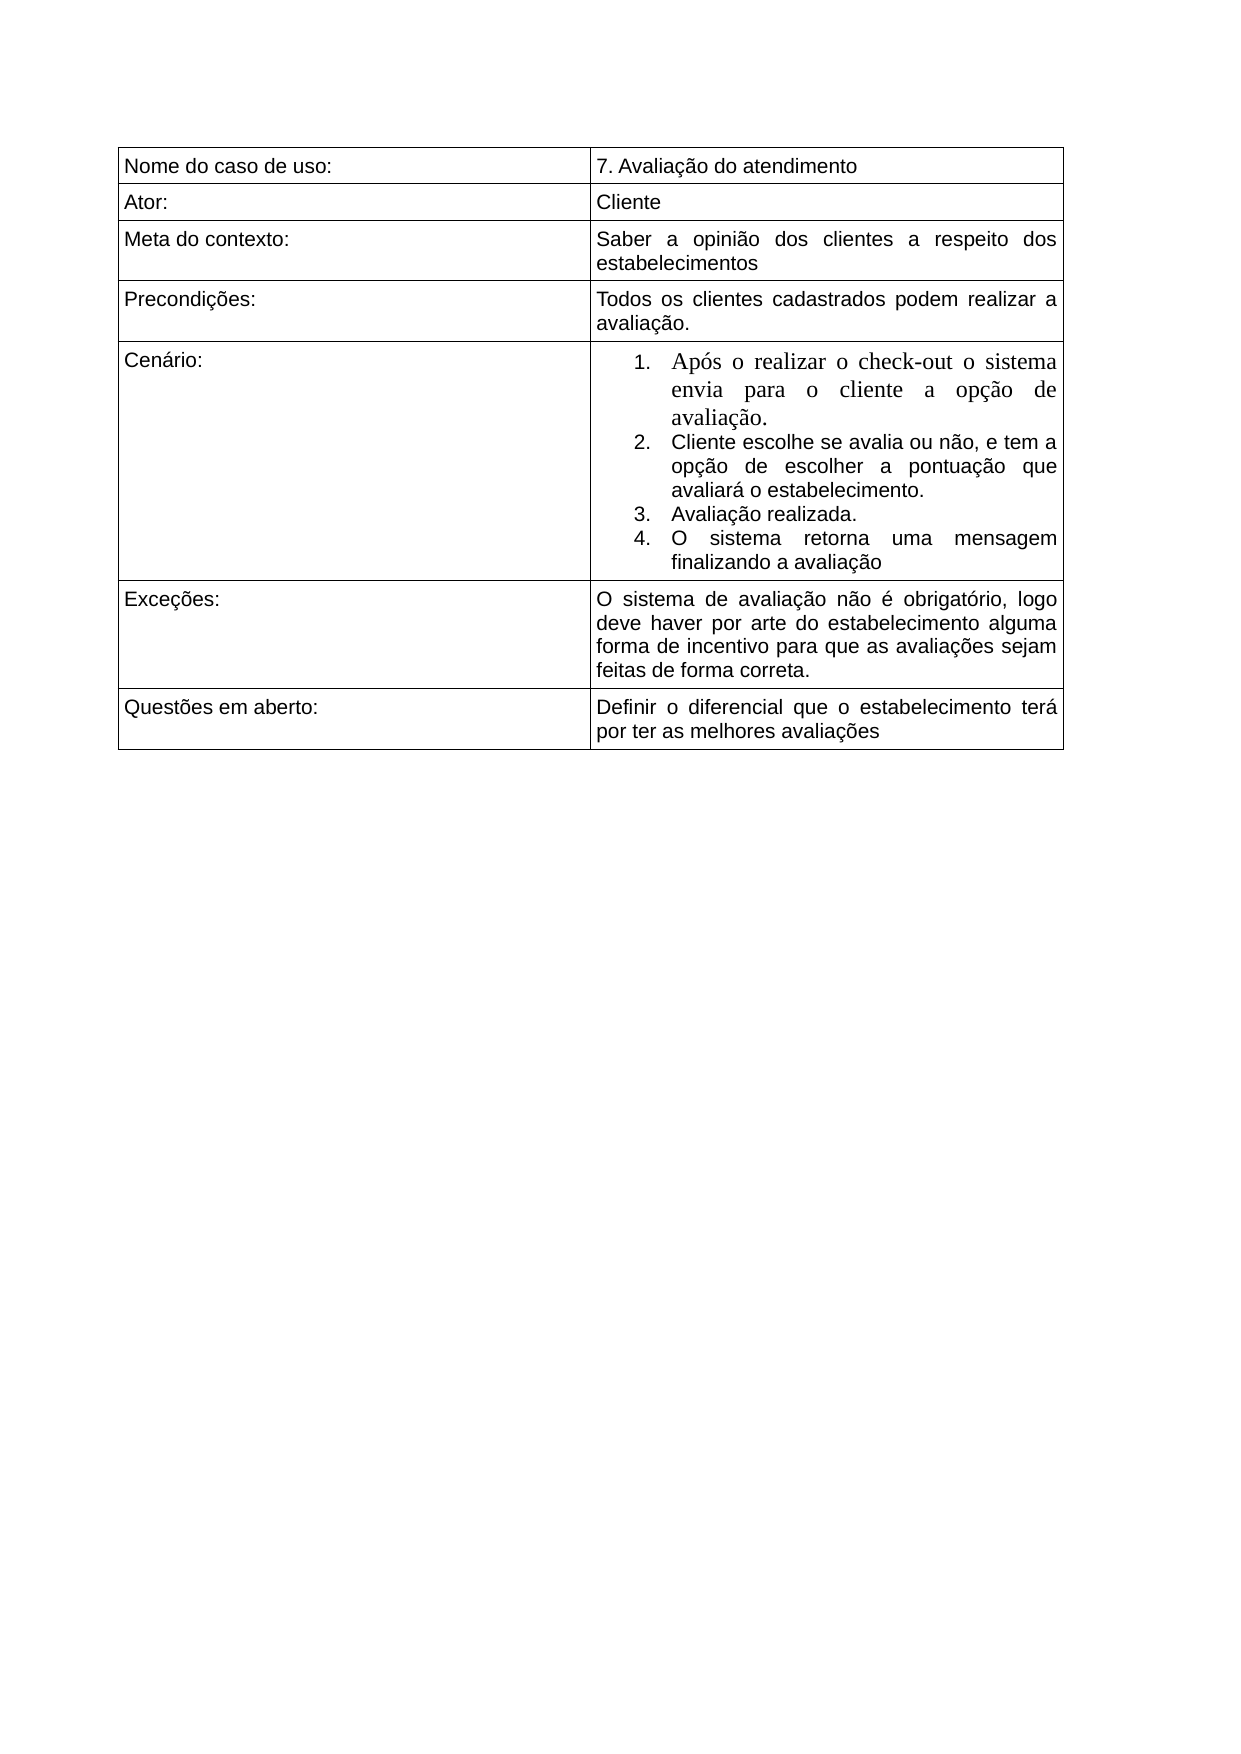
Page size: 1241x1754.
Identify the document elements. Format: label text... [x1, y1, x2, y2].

table_header Nome do caso de uso: [119, 148, 590, 183]
table_cell Ator: [119, 184, 590, 220]
table_cell Exceções: [119, 581, 590, 688]
table_cell Precondições: [119, 281, 590, 341]
table_cell Cenário: [119, 342, 590, 580]
table_cell Todos os clientes cadastrados podem realizar a avaliação. [591, 281, 1063, 341]
table_cell Saber a opinião dos clientes a respeito dos estabelecimentos [591, 221, 1063, 280]
table_cell Cliente [591, 184, 1063, 220]
table_cell Meta do contexto: [119, 221, 590, 280]
table_cell Questões em aberto: [119, 689, 590, 748]
table_header 7. Avaliação do atendimento [591, 148, 1063, 183]
table_cell Definir o diferencial que o estabelecimento terá por ter as melhores avaliações [591, 689, 1063, 748]
table_cell O sistema de avaliação não é obrigatório, logo deve haver por arte do estabelecimento alguma forma de incentivo para que as avaliações sejam feitas de forma correta. [591, 581, 1063, 688]
table_cell Após o realizar o check-out o sistema envia para o cliente a opção de avaliação. Cliente escolhe se avalia ou não, e tem a opção de escolher a pontuação que avaliará o estabelecimento. Avaliação realizada. O sistema retorna uma mensagem finalizando a avaliação [591, 342, 1063, 580]
